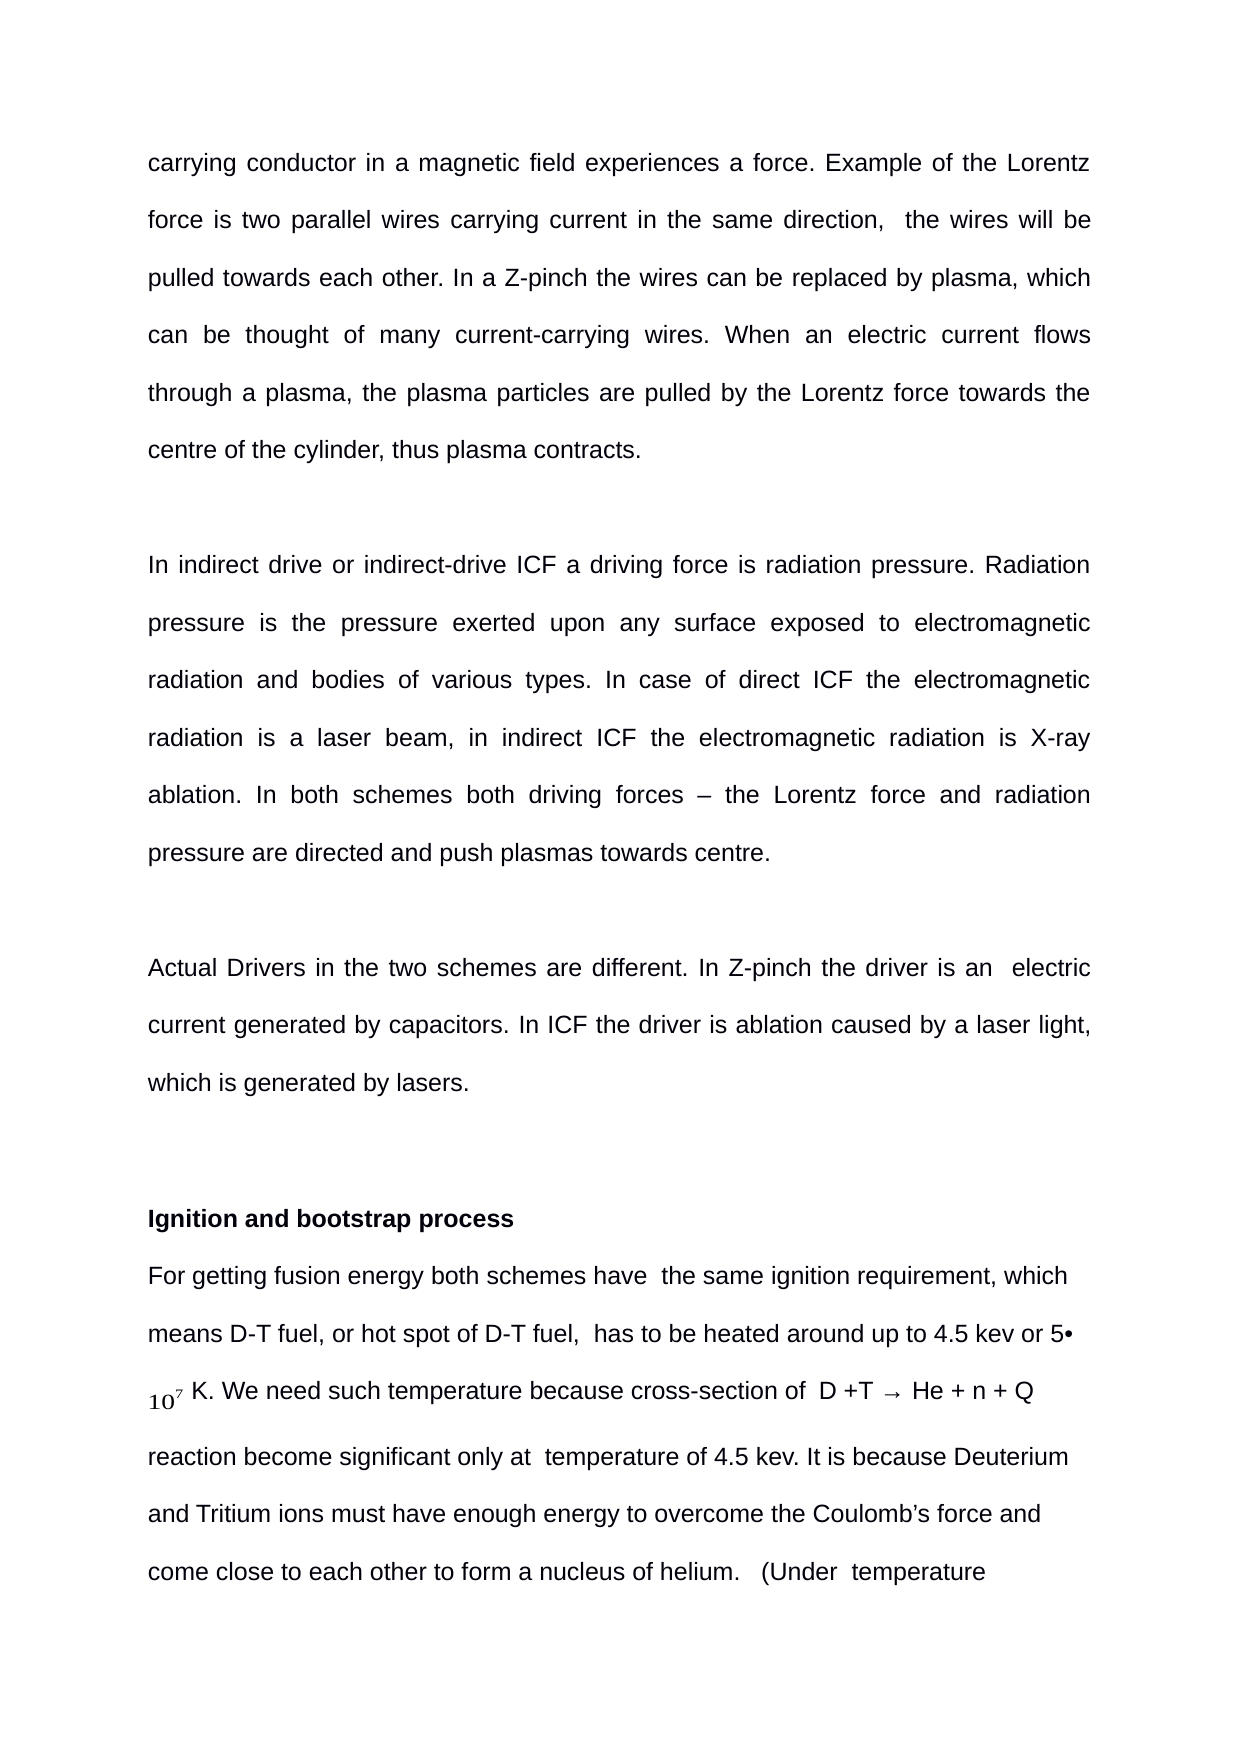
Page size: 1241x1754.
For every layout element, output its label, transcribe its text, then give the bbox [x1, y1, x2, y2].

text For getting fusion energy both schemes have the same ignition requirement, which means D-T fuel, or hot spot of D-T fuel, has to be heated around up to 4.5 kev or 5• K. We need such temperature because cross-section of D +T → He + n + Q reaction become significant only at temperature of 4.5 kev. It is because Deuterium and Tritium ions must have enough energy to overcome the Coulomb’s force and come close to each other to form a nucleus of helium. (Under temperature [148, 1261, 1092, 1586]
text Actual Drivers in the two schemes are different. In Z-pinch the driver is an electric current generated by capacitors. In ICF the driver is ablation caused by a laser light, which is generated by lasers. [148, 953, 1092, 1096]
text carrying conductor in a magnetic field experiences a force. Example of the Lorentz force is two parallel wires carrying current in the same direction, the wires will be pulled towards each other. In a Z-pinch the wires can be replaced by plasma, which can be thought of many current-carrying wires. When an electric current flows through a plasma, the plasma particles are pulled by the Lorentz force towards the centre of the cylinder, thus plasma contracts. [148, 148, 1092, 464]
text In indirect drive or indirect-drive ICF a driving force is radiation pressure. Radiation pressure is the pressure exerted upon any surface exposed to electromagnetic radiation and bodies of various types. In case of direct ICF the electromagnetic radiation is a laser beam, in indirect ICF the electromagnetic radiation is X-ray ablation. In both schemes both driving forces – the Lorentz force and radiation pressure are directed and push plasmas towards centre. [148, 550, 1092, 866]
text Ignition and bootstrap process [148, 1203, 1092, 1232]
